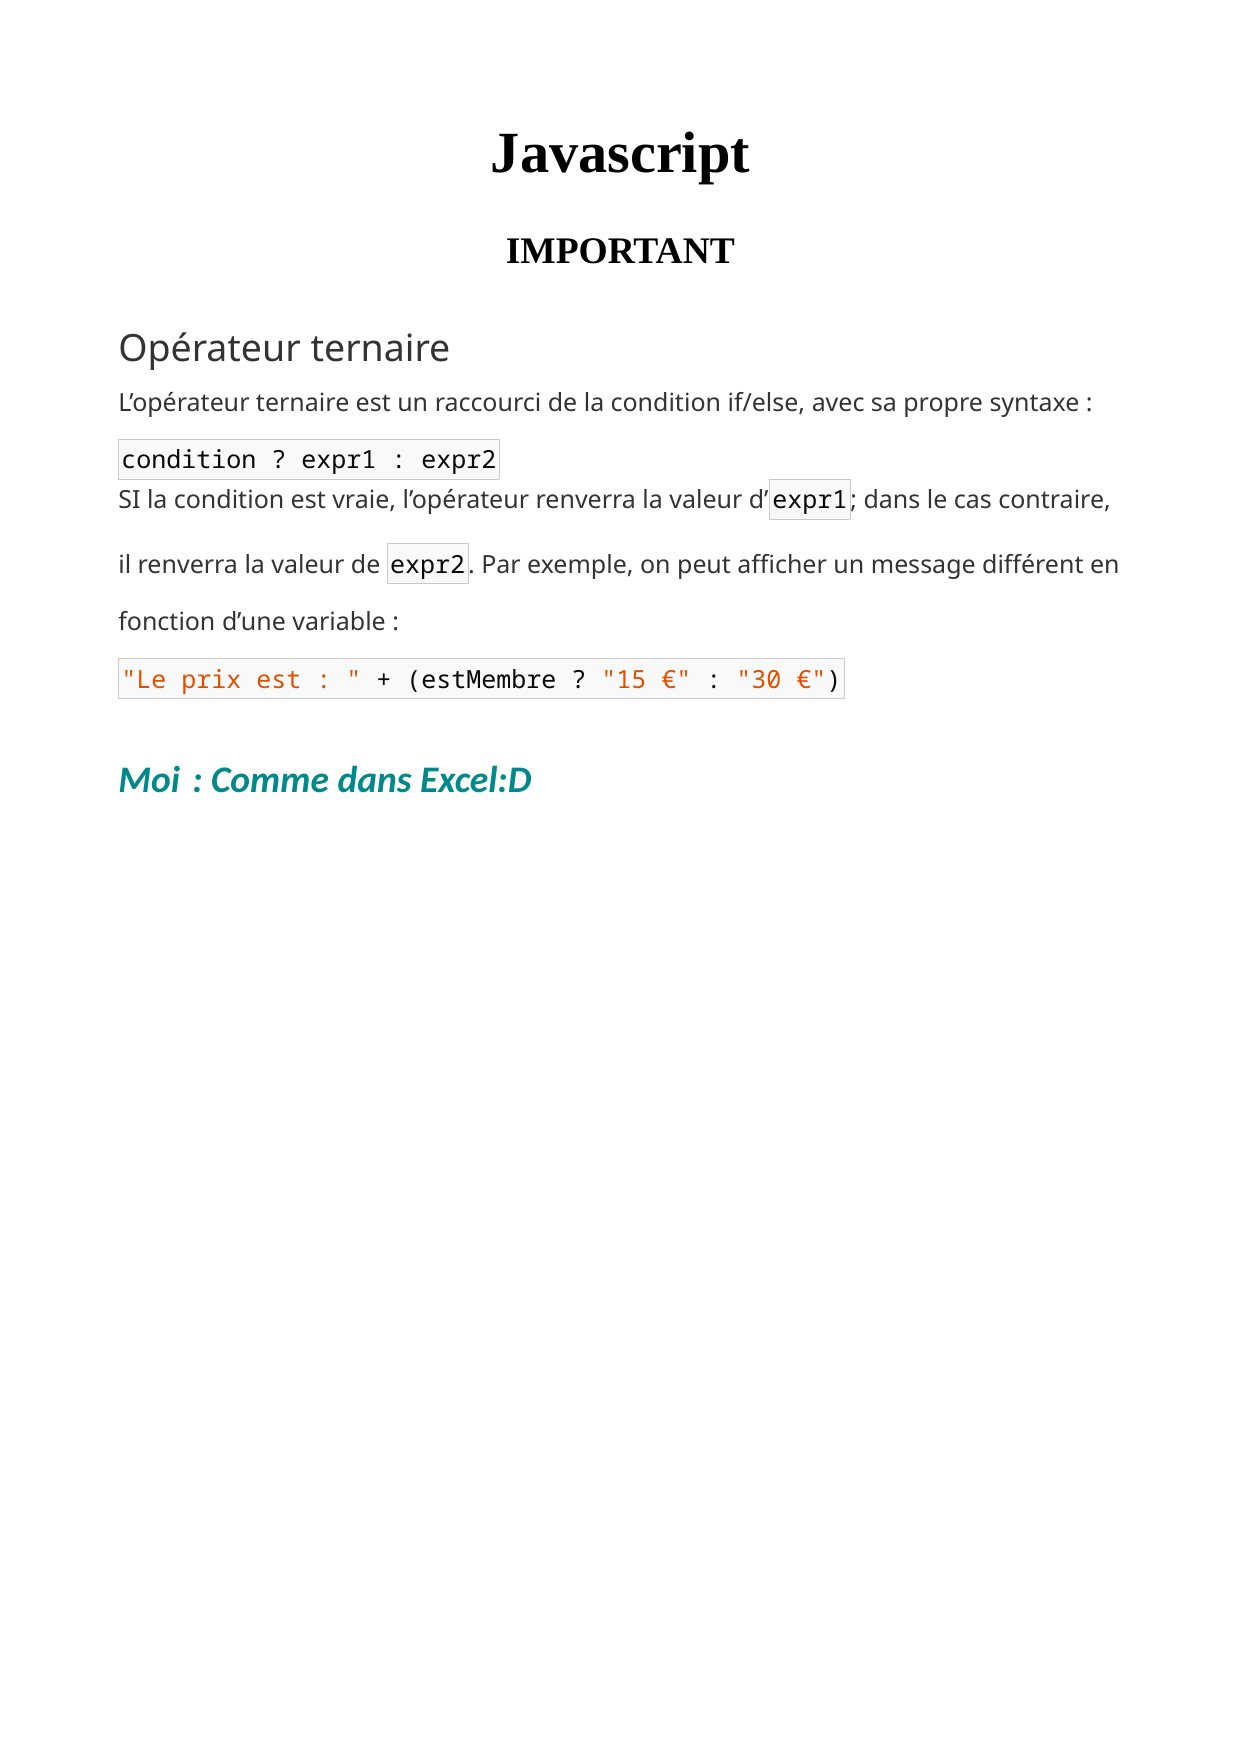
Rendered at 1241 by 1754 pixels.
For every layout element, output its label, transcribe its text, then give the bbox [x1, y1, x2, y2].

subtitle Opérateur ternaire [118, 321, 1122, 372]
text SI la condition est vraie, l’opérateur renverra la valeur d’expr1; dans le cas contraire, il renverra la valeur de expr2. Par exemple, on peut afficher un message différent en fonction d’une variable : [118, 479, 1122, 638]
text IMPORTANT [118, 228, 1122, 271]
text [845, 658, 1122, 698]
text Moi : Comme dans Excel:D [118, 756, 1122, 802]
text Javascript [118, 118, 1122, 185]
text L’opérateur ternaire est un raccourci de la condition if/else, avec sa propre syntaxe : [118, 384, 1122, 419]
text "Le prix est : " + (estMembre ? "15 €" : "30 €") [119, 659, 844, 698]
text [500, 439, 1122, 479]
text condition ? expr1 : expr2 [119, 440, 499, 479]
